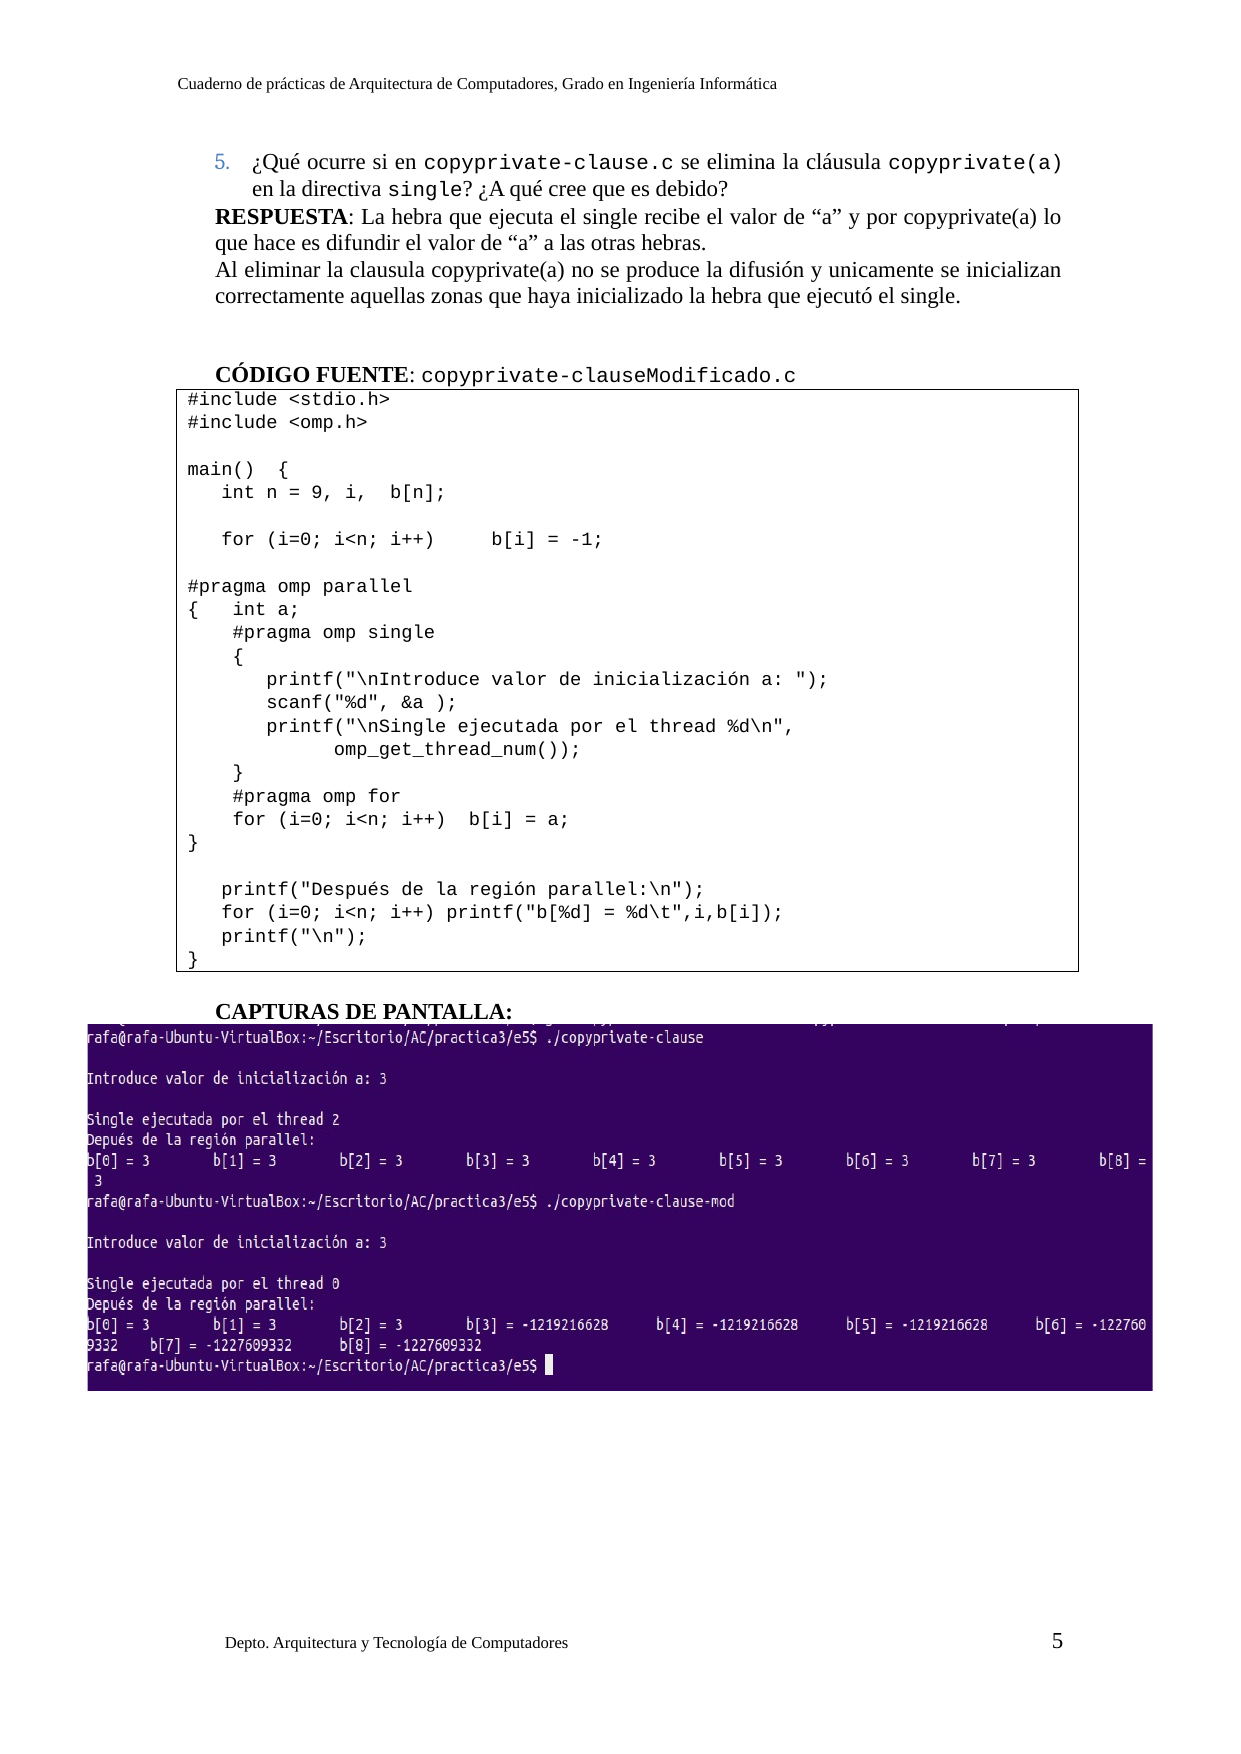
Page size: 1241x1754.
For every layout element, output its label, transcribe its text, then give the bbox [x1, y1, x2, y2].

table_header #include <stdio.h> #include <omp.h> main() { int n = 9, i, b[n]; for (i=0; i<n; i++) b[i] = -1; #pragma omp parallel { int a; #pragma omp single { printf("\nIntroduce valor de inicialización a: "); scanf("%d", &a ); printf("\nSingle ejecutada por el thread %d\n", omp_get_thread_num()); } #pragma omp for for (i=0; i<n; i++) b[i] = a; } printf("Después de la región parallel:\n"); for (i=0; i<n; i++) printf("b[%d] = %d\t",i,b[i]); printf("\n"); } [177, 390, 1078, 971]
text CAPTURAS DE PANTALLA: [215, 998, 1063, 1024]
picture [87, 1024, 1153, 1391]
text RESPUESTA: La hebra que ejecuta el single recibe el valor de “a” y por copyprivate(a) lo que hace es difundir el valor de “a” a las otras hebras. [215, 203, 1063, 256]
text CÓDIGO FUENTE: copyprivate-clauseModificado.c [215, 361, 1063, 389]
list ¿Qué ocurre si en copyprivate-clause.c se elimina la cláusula copyprivate(a) en la directiva single? ¿A qué cree que es debido? [214, 148, 1063, 203]
text Al eliminar la clausula copyprivate(a) no se produce la difusión y unicamente se inicializan correctamente aquellas zonas que haya inicializado la hebra que ejecutó el single. [215, 256, 1063, 308]
